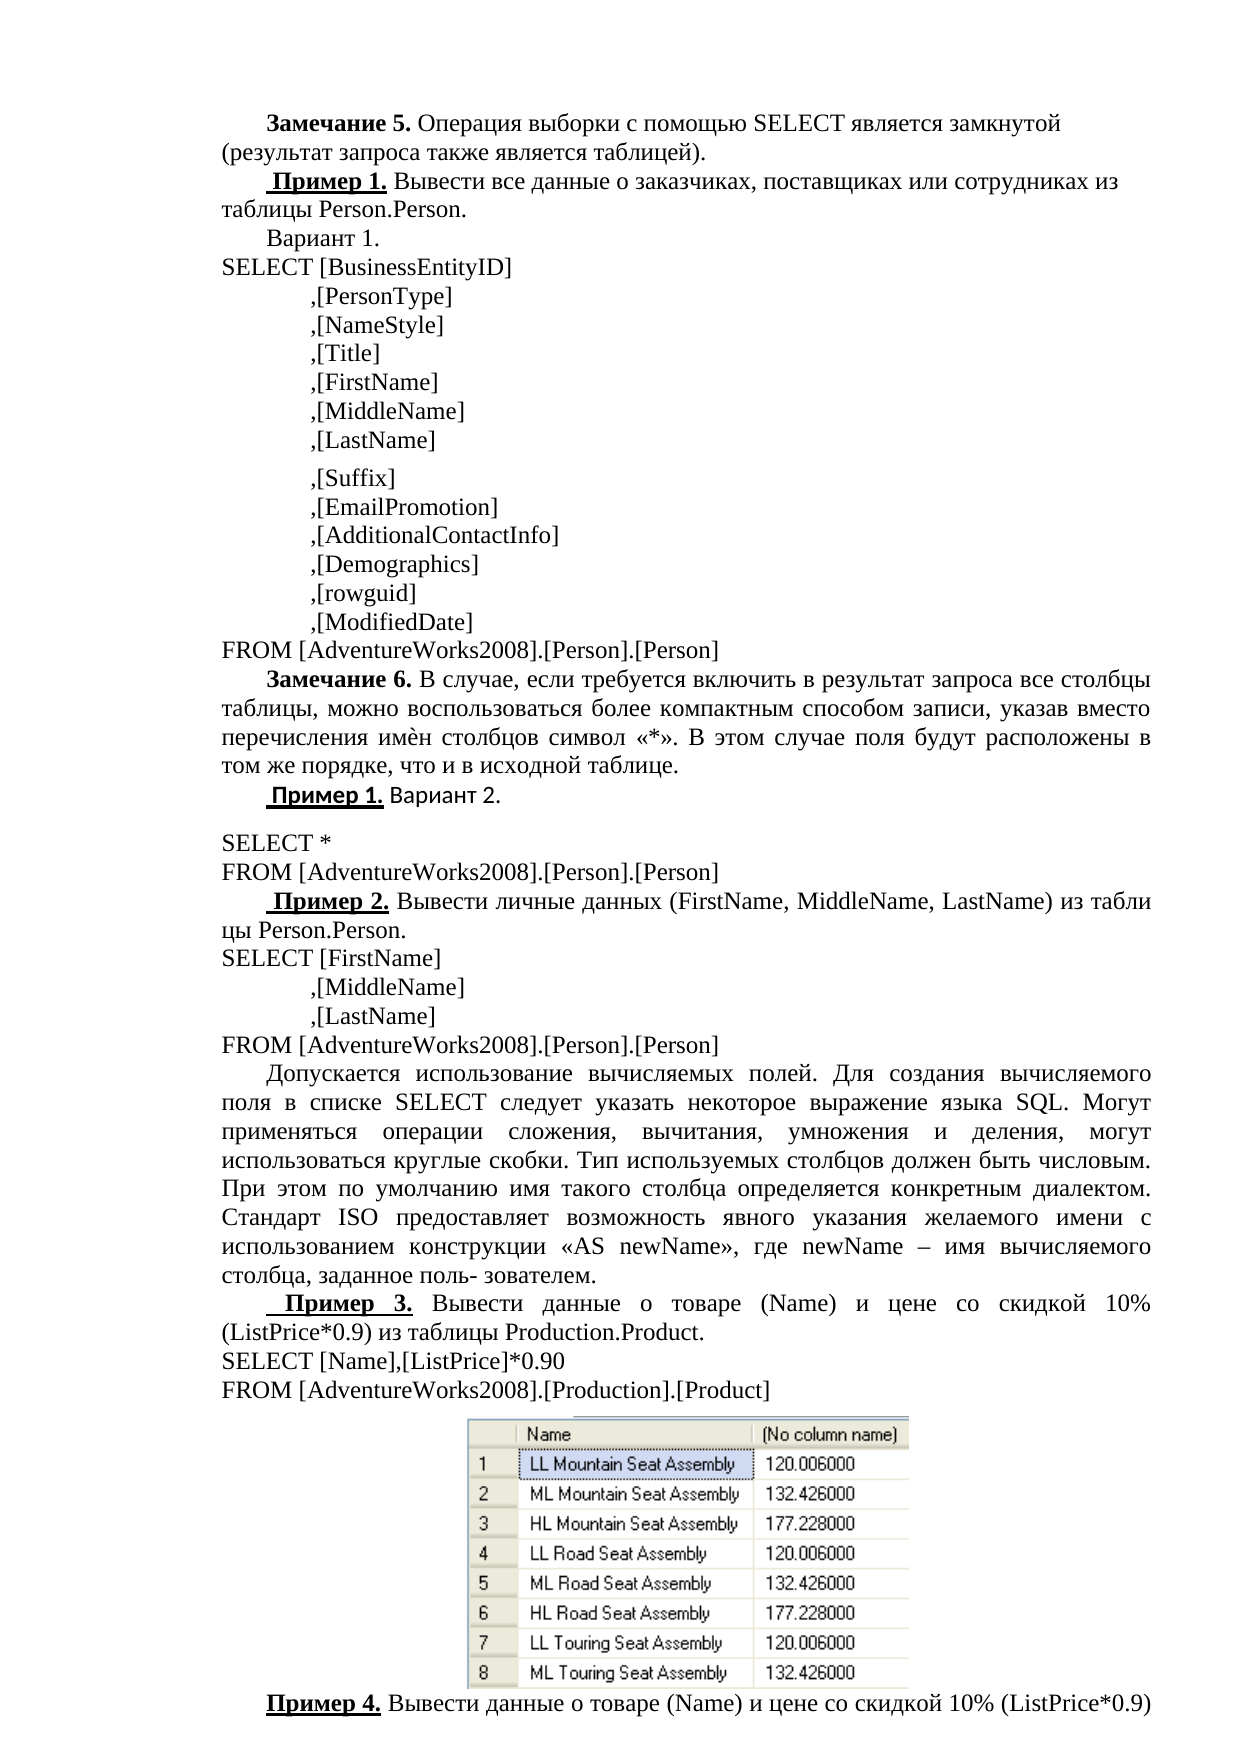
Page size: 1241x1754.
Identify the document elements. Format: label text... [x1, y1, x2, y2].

text Пример 1. Вывести все данные о заказчиках, поставщиках или сотрудниках из таблицы Person.Person. [221, 166, 1152, 223]
text Пример 2. Вывести личные данных (FirstName, MiddleName, LastName) из табли цы Person.Person. [221, 886, 1153, 943]
text FROM [AdventureWorks2008].[Person].[Person] [221, 635, 1211, 664]
text Пример 1. Вариант 2. [266, 779, 1211, 810]
text SELECT [FirstName] [221, 943, 1211, 972]
text Пример 3. Вывести данные о товаре (Name) и цене со скидкой 10% (ListPrice*0.9) из таблицы Production.Product. [221, 1288, 1152, 1346]
text ,[LastName] [310, 1001, 1211, 1030]
text ,[AdditionalContactInfo] [310, 520, 1211, 549]
text FROM [AdventureWorks2008].[Production].[Product] [221, 1375, 1211, 1403]
text ,[EmailPromotion] [310, 492, 1211, 520]
text ,[Demographics] [310, 549, 1211, 578]
text ,[LastName] [310, 425, 1211, 453]
text ,[MiddleName] [310, 396, 1211, 425]
picture [466, 1416, 909, 1689]
text SELECT [Name],[ListPrice]*0.90 [221, 1346, 1211, 1375]
text Пример 4. Вывести данные о товаре (Name) и цене со скидкой 10% (ListPrice*0.9) [221, 1416, 1152, 1717]
text FROM [AdventureWorks2008].[Person].[Person] [221, 1030, 1211, 1058]
text Замечание 6. В случае, если требуется включить в результат запроса все столбцы таблицы, можно воспользоваться более компактным способом записи, указав вместо перечисления имѐн столбцов символ «*». В этом случае поля будут расположены в том же порядке, что и в исходной таблице. [221, 664, 1152, 779]
text SELECT [BusinessEntityID] [221, 252, 1211, 281]
text ,[rowguid] [310, 578, 1211, 607]
text ,[PersonType] [310, 281, 1211, 310]
text FROM [AdventureWorks2008].[Person].[Person] [221, 857, 1211, 886]
text ,[Title] [310, 338, 1211, 367]
text ,[Suffix] [310, 463, 1211, 492]
text Допускается использование вычисляемых полей. Для создания вычисляемого поля в списке SELECT следует указать некоторое выражение языка SQL. Могут применяться операции сложения, вычитания, умножения и деления, могут использоваться круглые скобки. Тип используемых столбцов должен быть числовым. При этом по умолчанию имя такого столбца определяется конкретным диалектом. Стандарт ISO предоставляет возможность явного указания желаемого имени с использованием конструкции «AS newName», где newName – имя вычисляемого столбца, заданное поль- зователем. [221, 1058, 1152, 1288]
text ,[NameStyle] [310, 310, 1211, 338]
text ,[ModifiedDate] [310, 607, 1211, 635]
text ,[MiddleName] [310, 972, 1211, 1001]
text ,[FirstName] [310, 367, 1211, 396]
text Замечание 5. Операция выборки с помощью SELECT является замкнутой (результат запроса также является таблицей). [221, 108, 1152, 166]
text SELECT * [221, 828, 1211, 857]
text Вариант 1. [266, 223, 1211, 252]
